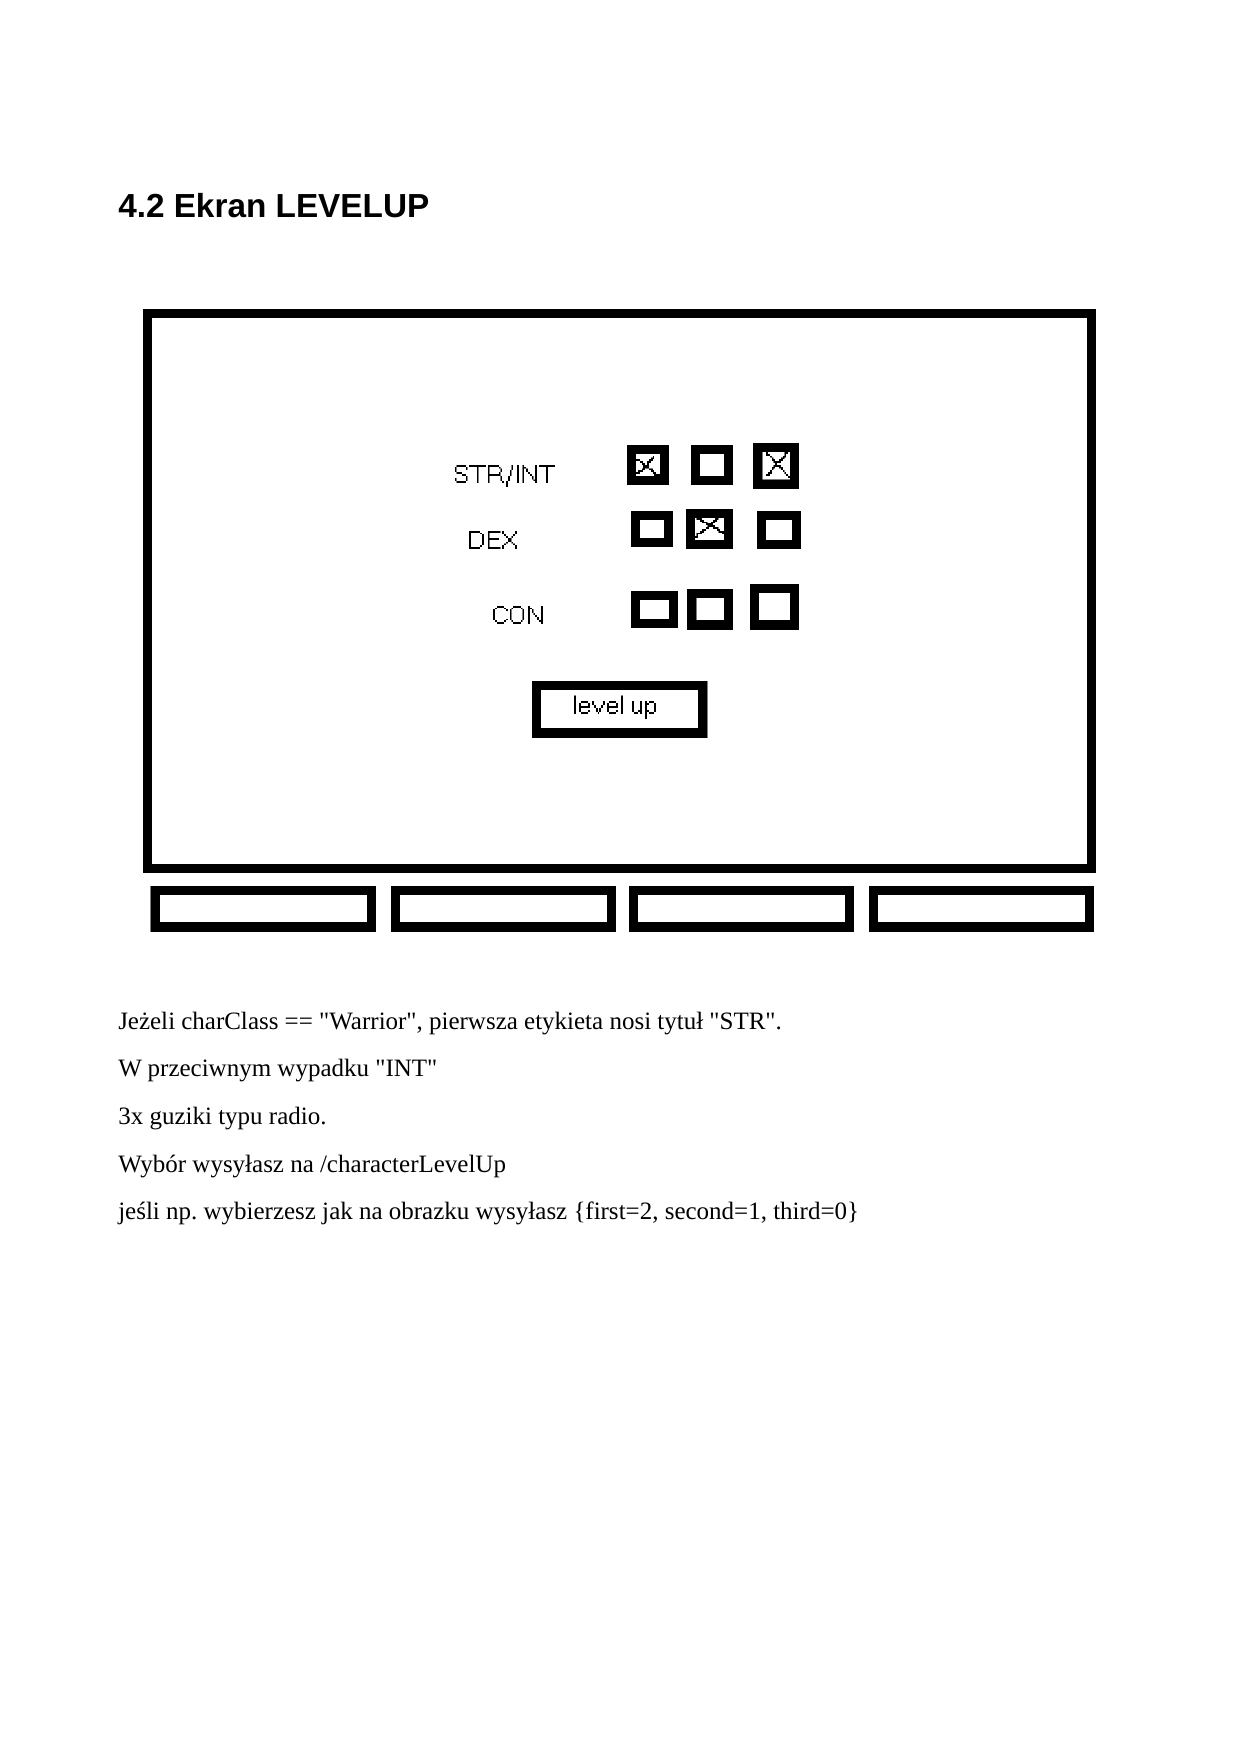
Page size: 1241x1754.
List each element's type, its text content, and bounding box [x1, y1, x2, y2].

text Wybór wysyłasz na /characterLevelUp [118, 1149, 1122, 1177]
text Jeżeli charClass == "Warrior", pierwsza etykieta nosi tytuł "STR". [118, 1006, 1122, 1035]
picture [118, 285, 1123, 954]
text W przeciwnym wypadku "INT" [118, 1053, 1122, 1082]
subtitle 4.2 Ekran LEVELUP [118, 187, 1122, 225]
text jeśli np. wybierzesz jak na obrazku wysyłasz {first=2, second=1, third=0} [118, 1196, 1122, 1225]
text 3x guziki typu radio. [118, 1101, 1122, 1130]
